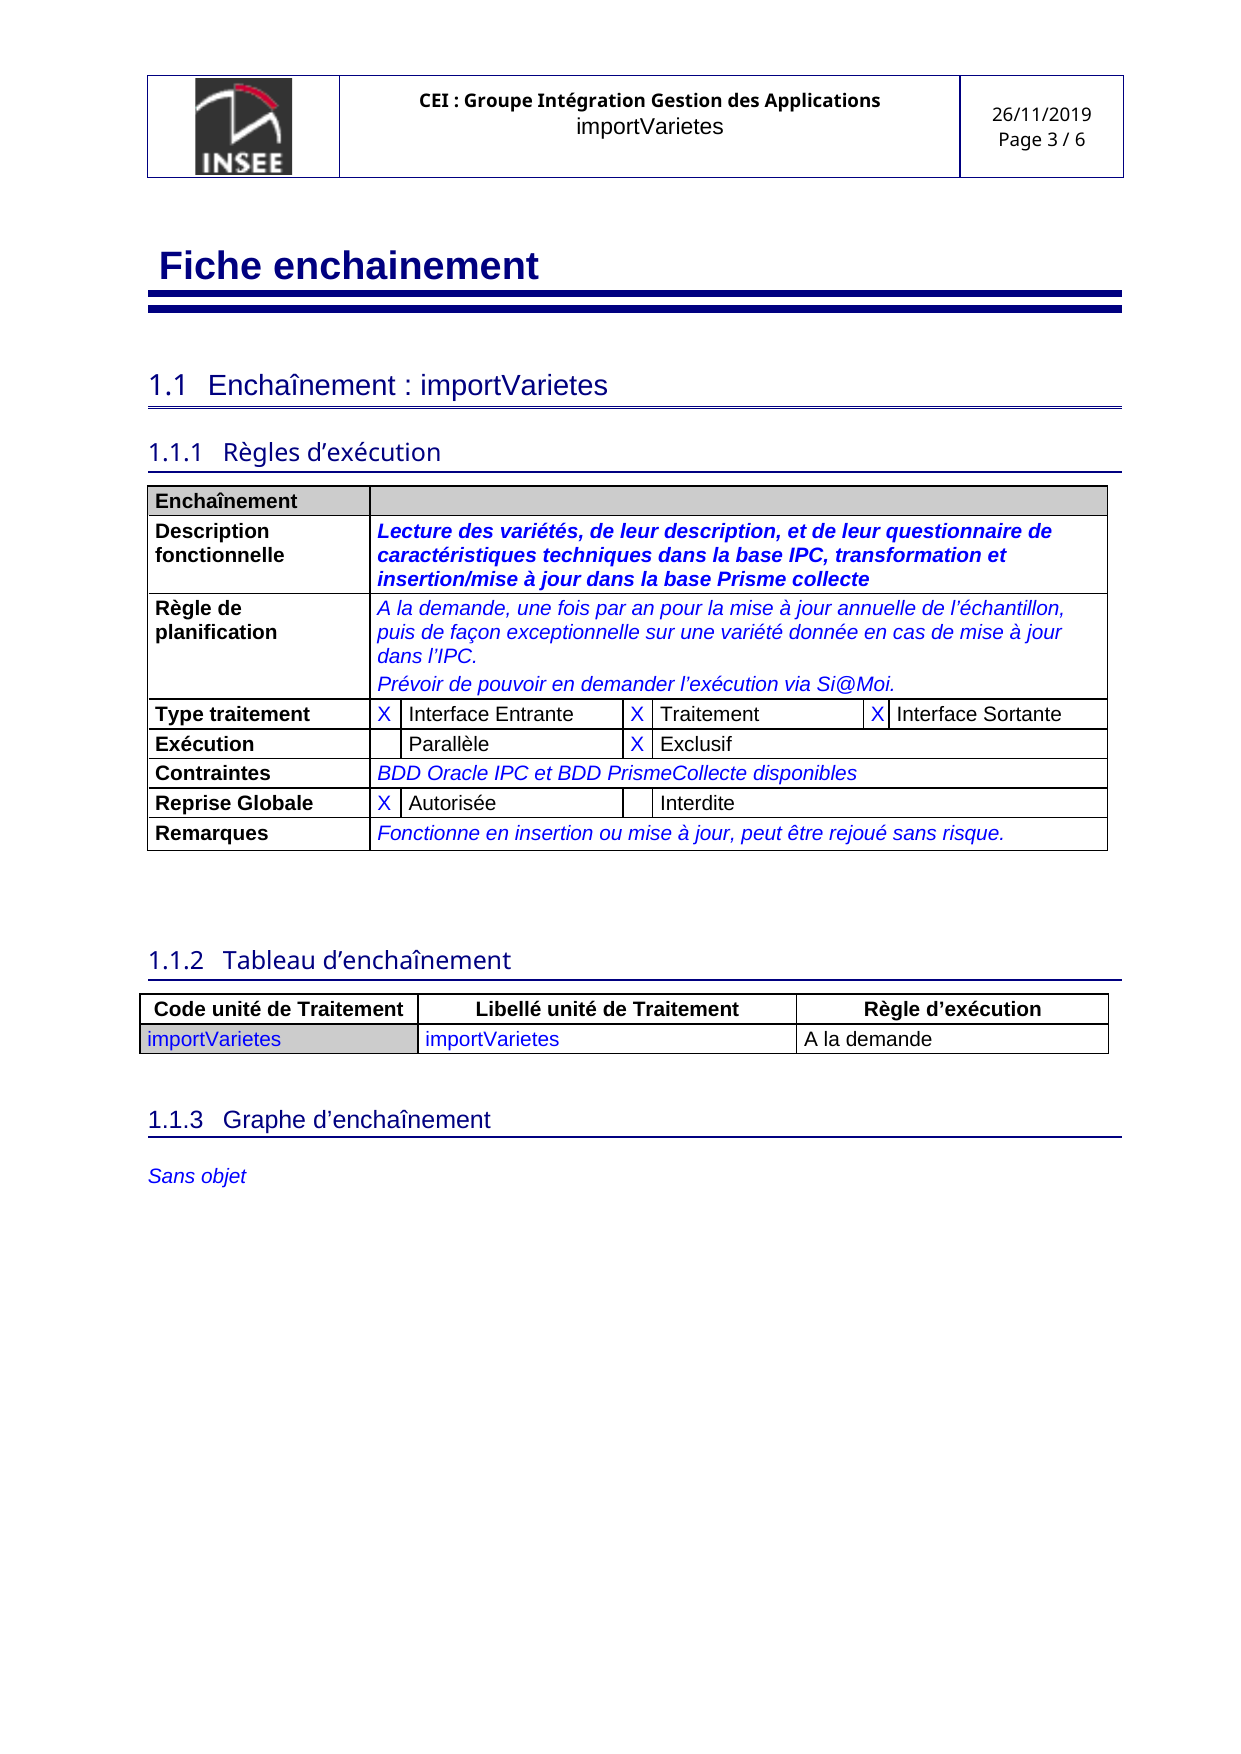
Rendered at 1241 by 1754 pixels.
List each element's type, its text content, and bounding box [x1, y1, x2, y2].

table_cell X [371, 789, 400, 817]
table_cell Reprise Globale [148, 788, 369, 817]
table_cell X [624, 730, 652, 757]
table_header Enchaînement [148, 487, 369, 515]
subtitle Graphe d’enchaînement [148, 1106, 1122, 1136]
table_header [371, 487, 1107, 515]
table_cell Remarques [148, 818, 369, 850]
table_cell Lecture des variétés, de leur description, et de leur questionnaire de caractéristiques techniques dans la base IPC, transformation et insertion/mise à jour dans la base Prisme collecte [371, 516, 1107, 592]
table_cell A la demande [797, 1025, 1108, 1053]
subtitle Fiche enchainement [148, 242, 1122, 290]
table_cell X [371, 700, 400, 728]
table_cell Fonctionne en insertion ou mise à jour, peut être rejoué sans risque. [371, 818, 1107, 850]
table_cell importVarietes [141, 1025, 417, 1053]
table_cell Règle de planification [148, 594, 369, 698]
table_cell Parallèle [402, 730, 622, 757]
table_cell Interface Entrante [402, 700, 622, 728]
table_cell [371, 730, 400, 757]
table_header Code unité de Traitement [141, 995, 417, 1023]
text Sans objet [148, 1163, 1122, 1187]
table_header Règle d’exécution [797, 995, 1108, 1023]
table_cell Type traitement [148, 699, 369, 728]
table_cell Exécution [148, 729, 369, 757]
table_cell Exclusif [653, 730, 1107, 757]
subtitle Règles d’exécution [148, 434, 1122, 471]
table_cell Traitement [653, 700, 863, 728]
table_cell X [864, 700, 888, 728]
table_cell X [624, 700, 652, 728]
subtitle Enchaînement : importVarietes [148, 364, 1122, 406]
subtitle [148, 297, 1122, 305]
subtitle Tableau d’enchaînement [148, 942, 1122, 979]
picture [195, 78, 293, 175]
table_cell importVarietes [419, 1025, 796, 1053]
table_cell Description fonctionnelle [148, 516, 369, 592]
table_header Libellé unité de Traitement [419, 995, 796, 1023]
table_cell BDD Oracle IPC et BDD PrismeCollecte disponibles [371, 759, 1107, 787]
table_cell A la demande, une fois par an pour la mise à jour annuelle de l’échantillon, puis de façon exceptionnelle sur une variété donnée en cas de mise à jour dans l’IPC. Prévoir de pouvoir en demander l’exécution via Si@Moi. [371, 594, 1107, 698]
table_cell Interface Sortante [890, 700, 1107, 728]
table_cell Autorisée [402, 789, 622, 817]
table_cell Contraintes [148, 759, 369, 787]
table_cell [624, 789, 652, 817]
table_cell Interdite [653, 789, 1107, 817]
